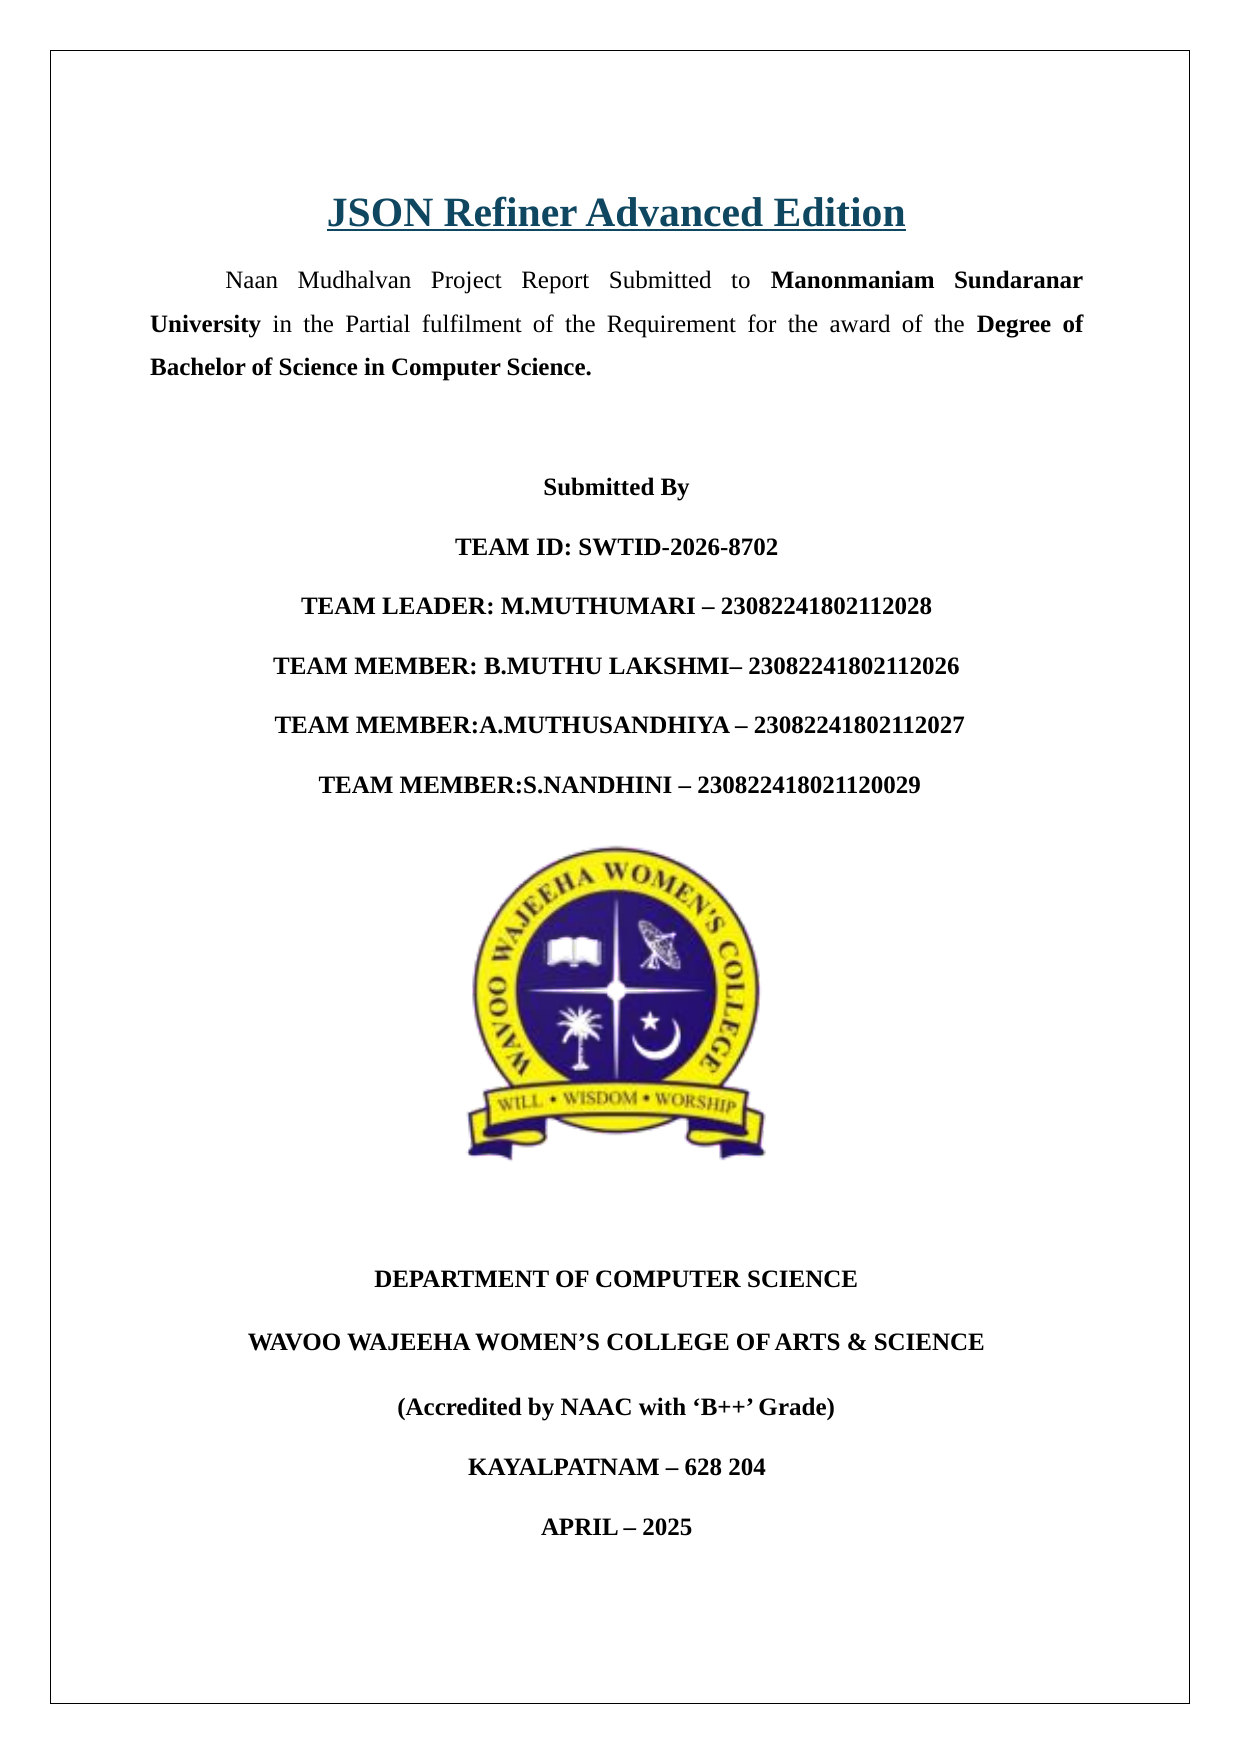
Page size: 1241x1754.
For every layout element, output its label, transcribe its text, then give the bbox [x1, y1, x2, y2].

subtitle JSON Refiner Advanced Edition [150, 187, 1082, 235]
text DEPARTMENT OF COMPUTER SCIENCE [195, 1264, 1038, 1292]
text APRIL – 2025 [195, 1512, 1038, 1540]
text TEAM MEMBER:S.NANDHINI – 230822418021120029 [195, 770, 1044, 798]
text TEAM LEADER: M.MUTHUMARI – 23082241802112028 [195, 591, 1038, 620]
text TEAM MEMBER: B.MUTHU LAKSHMI– 23082241802112026 [195, 651, 1038, 680]
text Submitted By [195, 472, 1038, 501]
text Naan Mudhalvan Project Report Submitted to Manonmaniam Sundaranar University in the Partial fulfilment of the Requirement for the award of the Degree of Bachelor of Science in Computer Science. [150, 265, 1083, 381]
text TEAM MEMBER:A.MUTHUSANDHIYA – 23082241802112027 [195, 711, 1044, 739]
text (Accredited by NAAC with ‘B++’ Grade) [195, 1392, 1037, 1421]
text KAYALPATNAM – 628 204 [195, 1452, 1039, 1481]
text WAVOO WAJEEHA WOMEN’S COLLEGE OF ARTS & SCIENCE [195, 1327, 1038, 1356]
text TEAM ID: SWTID-2026-8702 [195, 532, 1038, 560]
picture [440, 828, 793, 1181]
